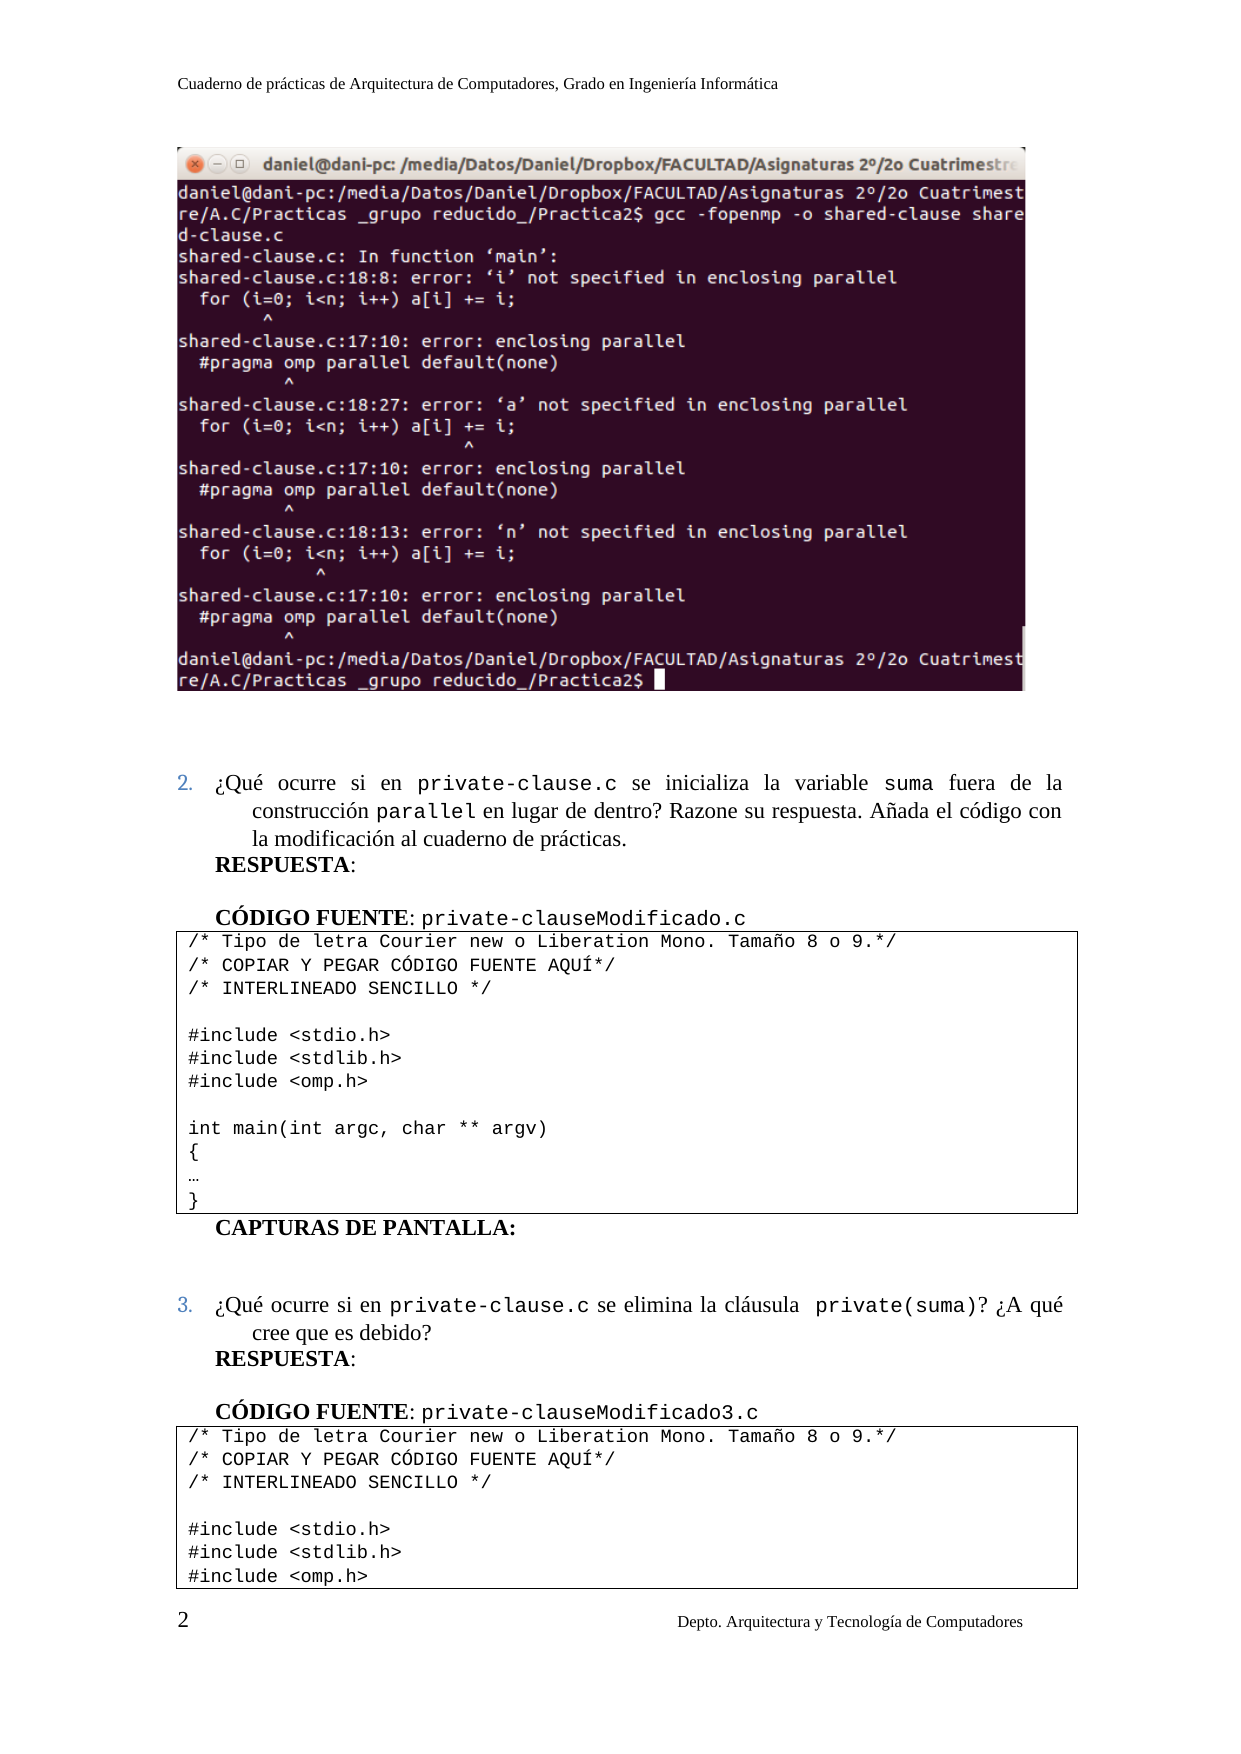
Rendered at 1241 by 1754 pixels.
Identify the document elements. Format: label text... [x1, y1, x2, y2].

text RESPUESTA: [215, 851, 1063, 877]
list ¿Qué ocurre si en private-clause.c se elimina la cláusula private(suma)? ¿A qué cree que es debido? [177, 1291, 1063, 1345]
table_header /* Tipo de letra Courier new o Liberation Mono. Tamaño 8 o 9.*/ /* COPIAR Y PEGAR CÓDIGO FUENTE AQUÍ*/ /* INTERLINEADO SENCILLO */ #include <stdio.h> #include <stdlib.h> #include <omp.h> [177, 1427, 1077, 1588]
text CÓDIGO FUENTE: private-clauseModificado.c [215, 904, 1063, 931]
text CÓDIGO FUENTE: private-clauseModificado3.c [215, 1398, 1063, 1426]
picture [177, 147, 1026, 691]
table_header /* Tipo de letra Courier new o Liberation Mono. Tamaño 8 o 9.*/ /* COPIAR Y PEGAR CÓDIGO FUENTE AQUÍ*/ /* INTERLINEADO SENCILLO */ #include <stdio.h> #include <stdlib.h> #include <omp.h> int main(int argc, char ** argv) { … } [177, 932, 1077, 1213]
list ¿Qué ocurre si en private-clause.c se inicializa la variable suma fuera de la construcción parallel en lugar de dentro? Razone su respuesta. Añada el código con la modificación al cuaderno de prácticas. [177, 769, 1063, 851]
text CAPTURAS DE PANTALLA: [215, 1214, 1063, 1240]
text RESPUESTA: [215, 1345, 1063, 1372]
